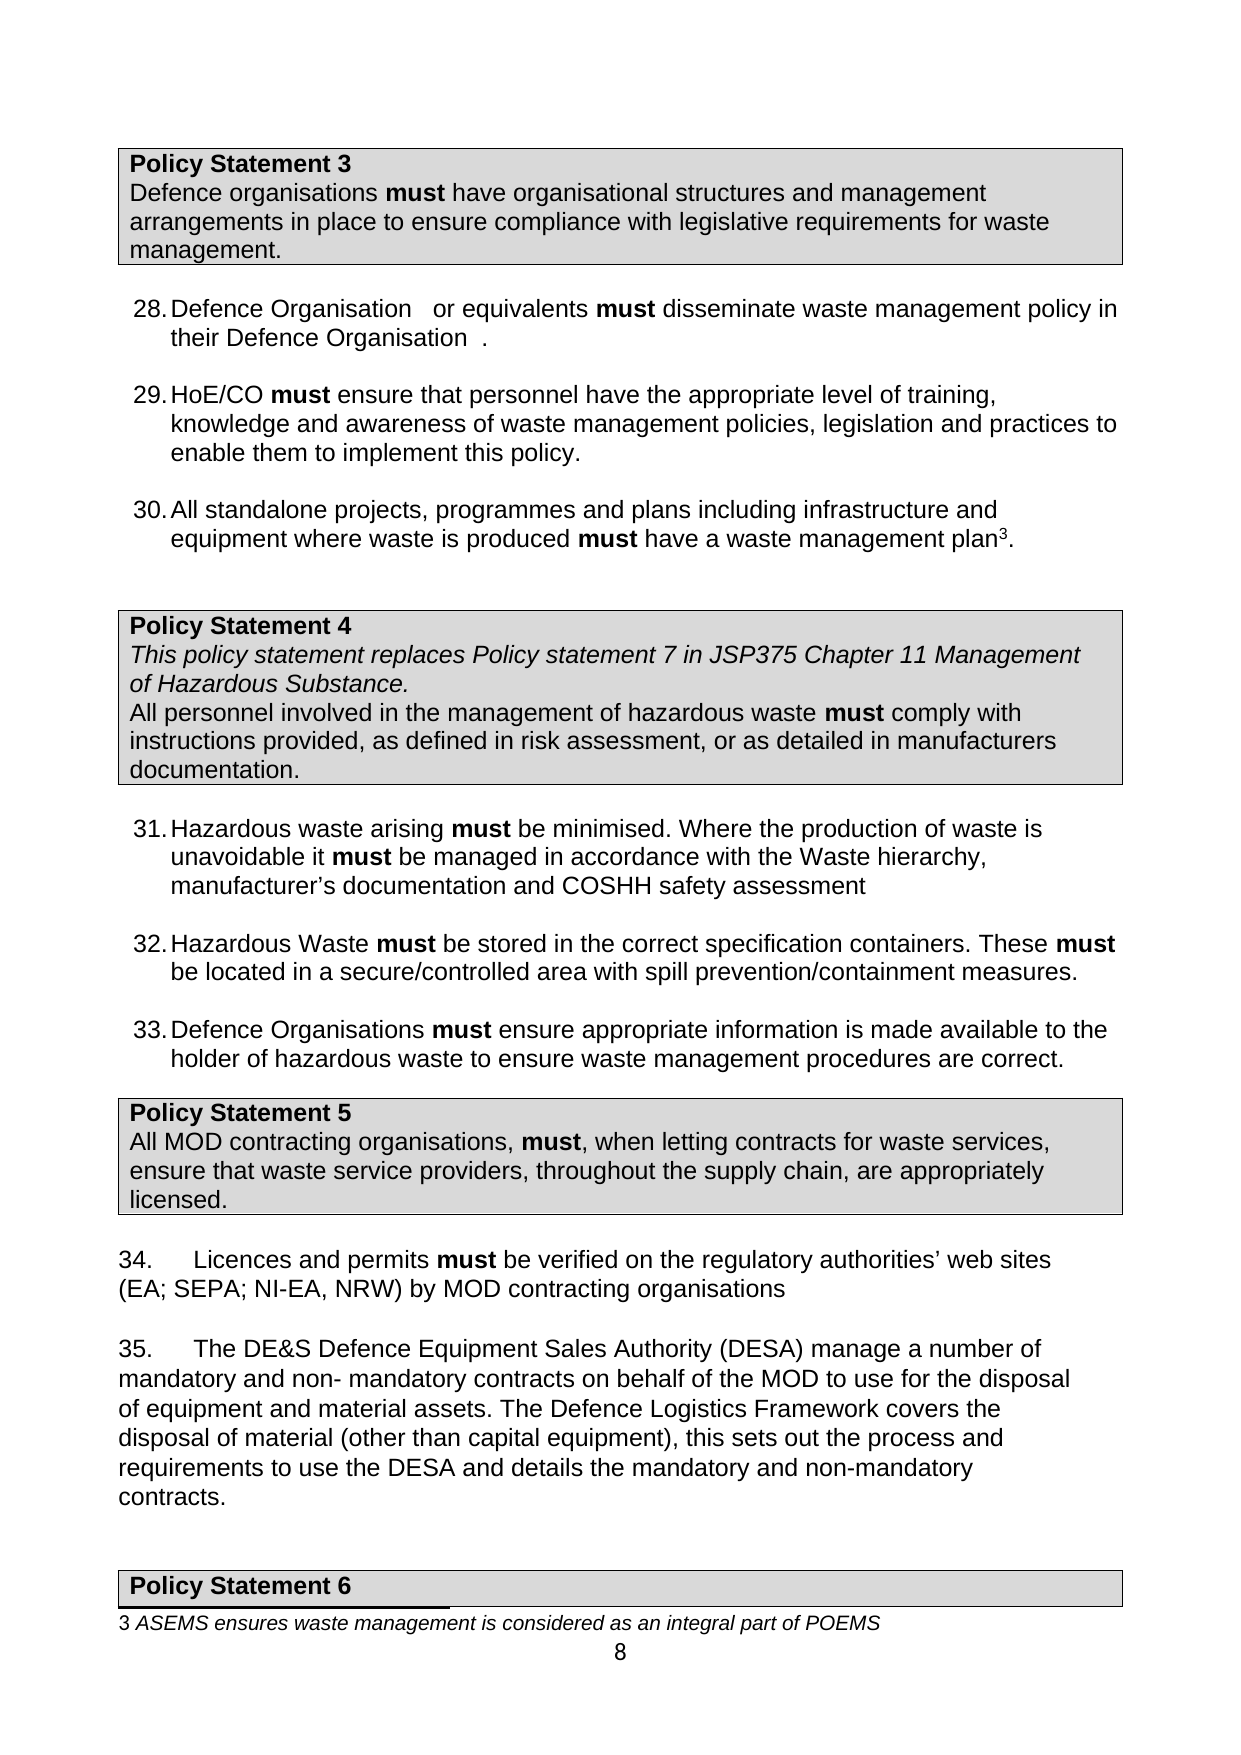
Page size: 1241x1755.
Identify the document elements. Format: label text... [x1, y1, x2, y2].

list Licences and permits must be verified on the regulatory authorities’ web sites (EA; SEPA; NI-EA, NRW) by MOD contracting organisations [118, 1244, 1079, 1303]
list Defence Organisations must ensure appropriate information is made available to the holder of hazardous waste to ensure waste management procedures are correct. [133, 1015, 1122, 1072]
table_header Policy Statement 5 All MOD contracting organisations, must, when letting contracts for waste services, ensure that waste service providers, throughout the supply chain, are appropriately licensed. [119, 1099, 1122, 1213]
list HoE/CO must ensure that personnel have the appropriate level of training, knowledge and awareness of waste management policies, legislation and practices to enable them to implement this policy. [133, 380, 1122, 467]
list ASEMS ensures waste management is considered as an integral part of POEMS [118, 1608, 1122, 1636]
table_header Policy Statement 4 This policy statement replaces Policy statement 7 in JSP375 Chapter 11 Management of Hazardous Substance. All personnel involved in the management of hazardous waste must comply with instructions provided, as defined in risk assessment, or as detailed in manufacturers documentation. [119, 611, 1122, 784]
list All standalone projects, programmes and plans including infrastructure and equipment where waste is produced must have a waste management plan. [133, 495, 1122, 553]
table_header Policy Statement 3 Defence organisations must have organisational structures and management arrangements in place to ensure compliance with legislative requirements for waste management. [119, 149, 1122, 264]
list The DE&S Defence Equipment Sales Authority (DESA) manage a number of mandatory and non- mandatory contracts on behalf of the MOD to use for the disposal of equipment and material assets. The Defence Logistics Framework covers the disposal of material (other than capital equipment), this sets out the process and requirements to use the DESA and details the mandatory and non-mandatory contracts. [118, 1334, 1079, 1511]
table_header Policy Statement 6 [119, 1571, 1122, 1606]
list Defence Organisation or equivalents must disseminate waste management policy in their Defence Organisation . [133, 294, 1122, 352]
list Hazardous Waste must be stored in the correct specification containers. These must be located in a secure/controlled area with spill prevention/containment measures. [133, 929, 1122, 986]
list Hazardous waste arising must be minimised. Where the production of waste is unavoidable it must be managed in accordance with the Waste hierarchy, manufacturer’s documentation and COSHH safety assessment [133, 814, 1122, 900]
